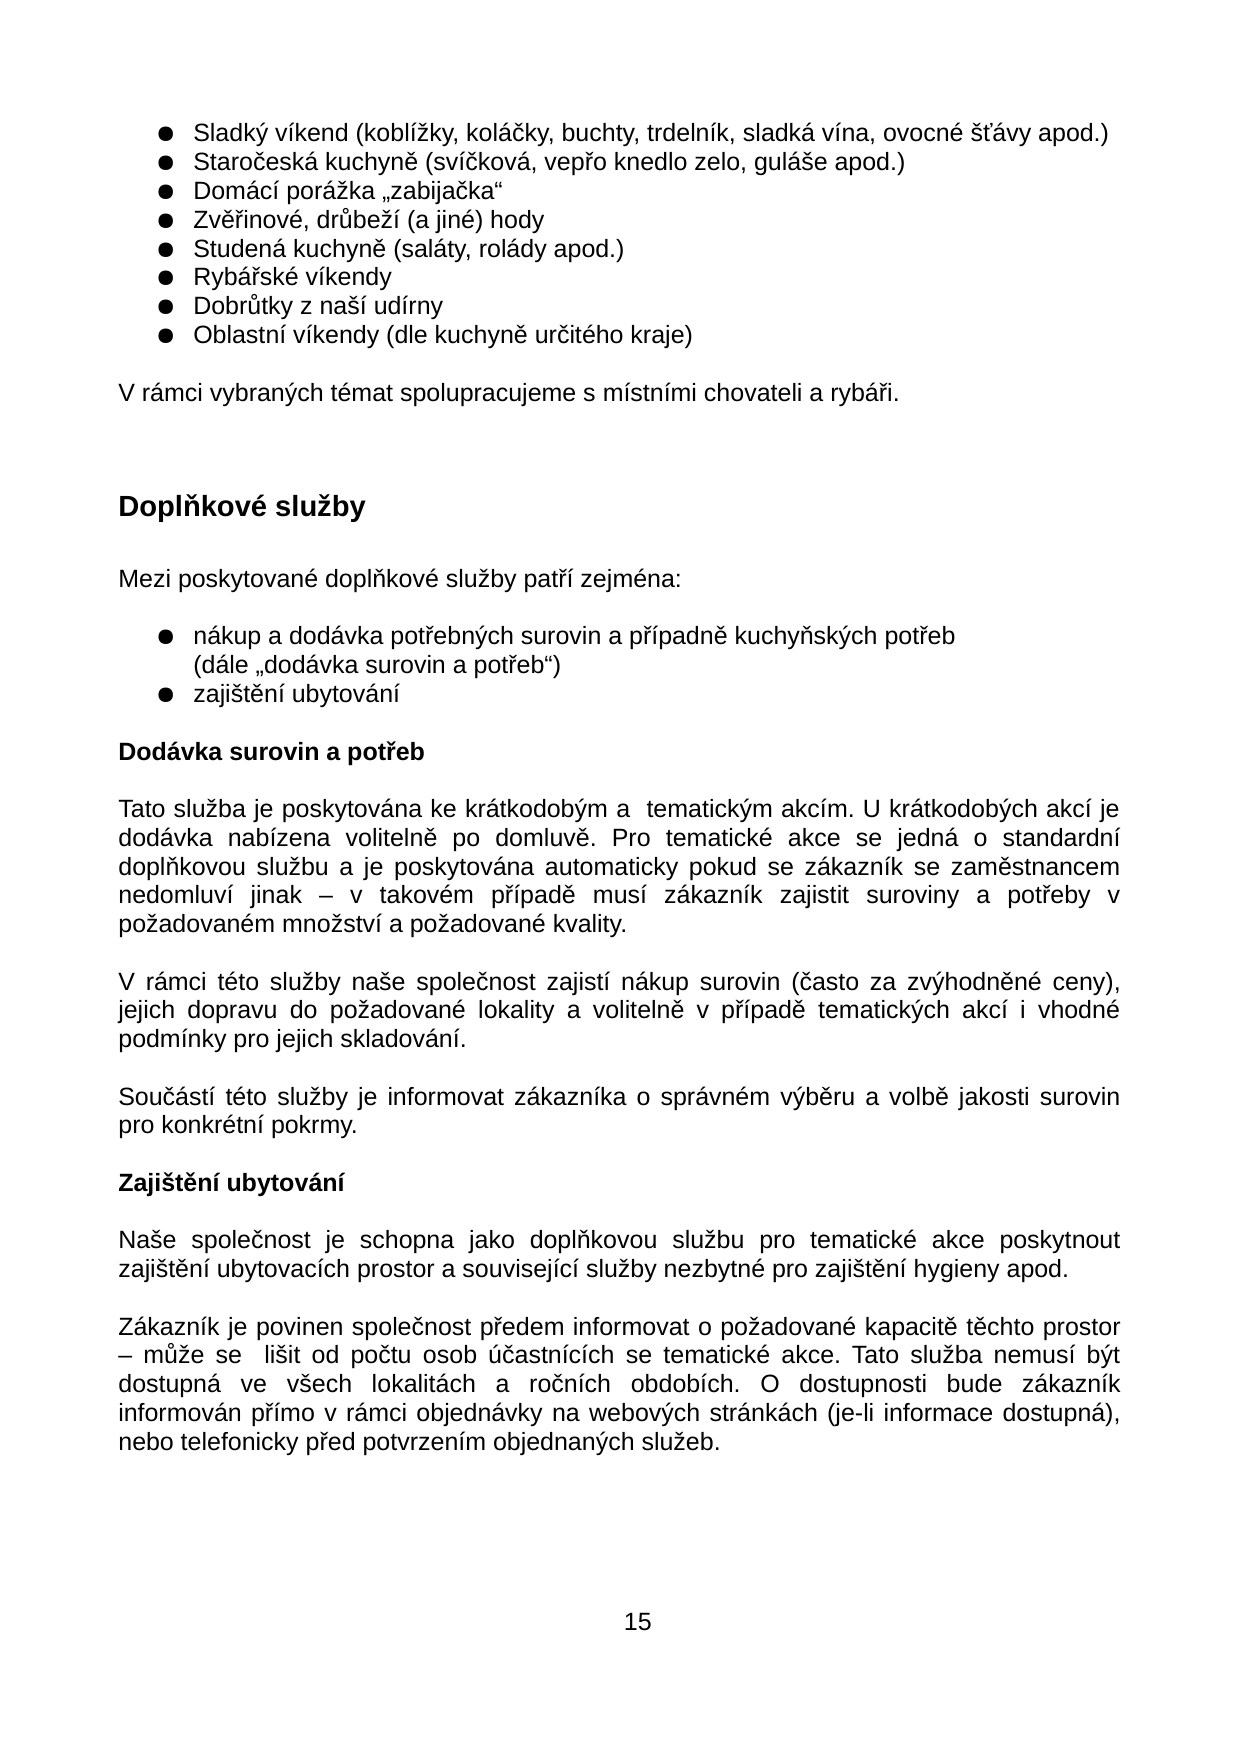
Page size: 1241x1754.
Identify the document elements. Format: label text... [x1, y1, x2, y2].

list Sladký víkend (koblížky, koláčky, buchty, trdelník, sladká vína, ovocné šťávy apod.) [156, 118, 1122, 147]
list Oblastní víkendy (dle kuchyně určitého kraje) [156, 320, 1122, 349]
subtitle Doplňkové služby [118, 489, 1122, 522]
list zajištění ubytování [156, 679, 1122, 708]
list Dobrůtky z naší udírny [156, 291, 1122, 320]
list (dále „dodávka surovin a potřeb“) [156, 650, 1122, 679]
text Tato služba je poskytována ke krátkodobým a tematickým akcím. U krátkodobých akcí je dodávka nabízena volitelně po domluvě. Pro tematické akce se jedná o standardní doplňkovou službu a je poskytována automaticky pokud se zákazník se zaměstnancem nedomluví jinak – v takovém případě musí zákazník zajistit suroviny a potřeby v požadovaném množství a požadované kvality. [118, 794, 1122, 938]
text Součástí této služby je informovat zákazníka o správném výběru a volbě jakosti surovin pro konkrétní pokrmy. [118, 1081, 1122, 1139]
text V rámci vybraných témat spolupracujeme s místními chovateli a rybáři. [118, 378, 1122, 406]
text Mezi poskytované doplňkové služby patří zejména: [118, 564, 1122, 592]
list Zvěřinové, drůbeží (a jiné) hody [156, 205, 1122, 233]
list Domácí porážka „zabijačka“ [156, 176, 1122, 205]
text V rámci této služby naše společnost zajistí nákup surovin (často za zvýhodněné ceny), jejich dopravu do požadované lokality a volitelně v případě tematických akcí i vhodné podmínky pro jejich skladování. [118, 966, 1122, 1053]
text Naše společnost je schopna jako doplňkovou službu pro tematické akce poskytnout zajištění ubytovacích prostor a související služby nezbytné pro zajištění hygieny apod. [118, 1225, 1122, 1283]
list Rybářské víkendy [156, 262, 1122, 291]
text Zákazník je povinen společnost předem informovat o požadované kapacitě těchto prostor – může se lišit od počtu osob účastnících se tematické akce. Tato služba nemusí být dostupná ve všech lokalitách a ročních obdobích. O dostupnosti bude zákazník informován přímo v rámci objednávky na webových stránkách (je-li informace dostupná), nebo telefonicky před potvrzením objednaných služeb. [118, 1311, 1122, 1455]
list nákup a dodávka potřebných surovin a případně kuchyňských potřeb [156, 621, 1122, 650]
text Dodávka surovin a potřeb [118, 736, 1122, 765]
list Studená kuchyně (saláty, rolády apod.) [156, 233, 1122, 262]
text Zajištění ubytování [118, 1168, 1122, 1196]
list Staročeská kuchyně (svíčková, vepřo knedlo zelo, guláše apod.) [156, 147, 1122, 176]
